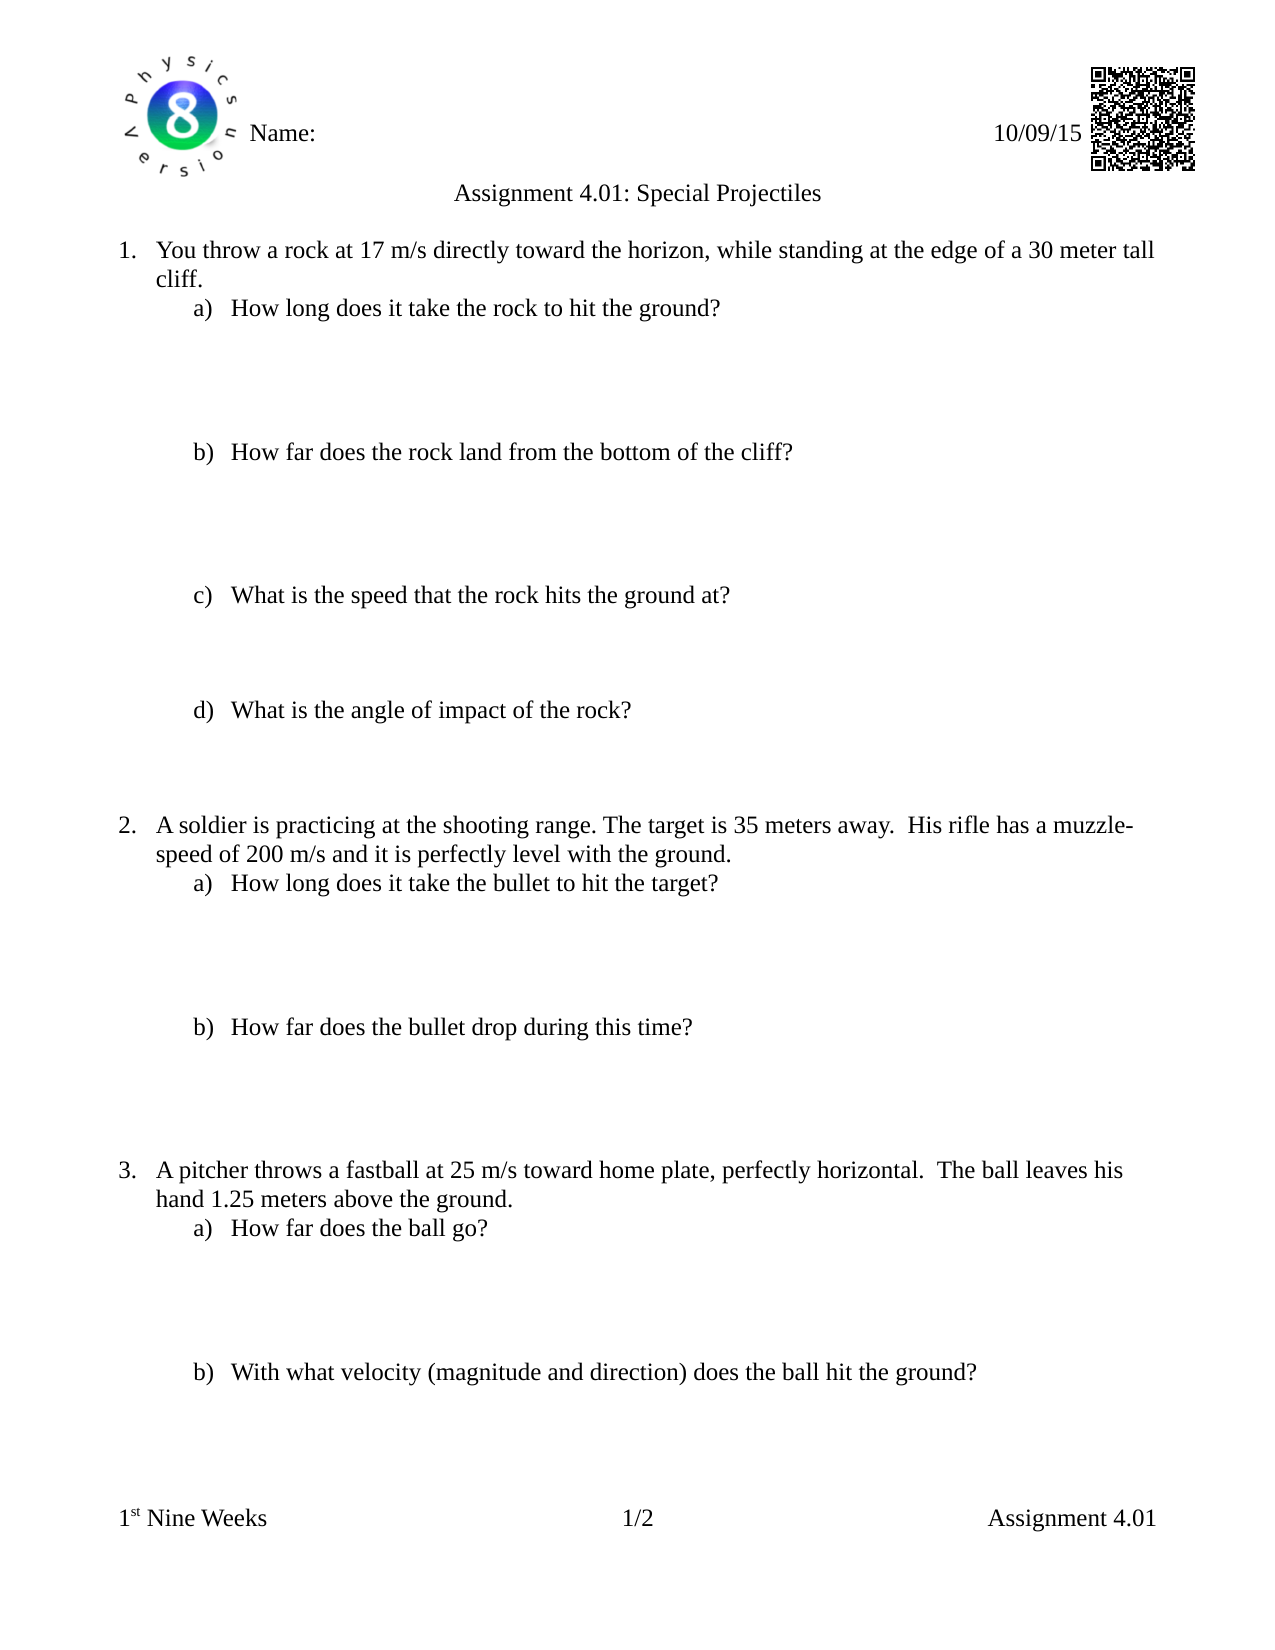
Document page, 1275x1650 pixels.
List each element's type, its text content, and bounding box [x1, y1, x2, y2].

text Assignment 4.01: Special Projectiles [118, 176, 1157, 207]
list A pitcher throws a fastball at 25 m/s toward home plate, perfectly horizontal. The ball leaves his hand 1.25 meters above the ground. [118, 1156, 1157, 1213]
list How far does the rock land from the bottom of the cliff? [193, 437, 1157, 466]
list How far does the ball go? [193, 1213, 1157, 1242]
list You throw a rock at 17 m/s directly toward the horizon, while standing at the edge of a 30 meter tall cliff. [118, 236, 1157, 293]
picture [124, 56, 237, 177]
list A soldier is practicing at the shooting range. The target is 35 meters away. His rifle has a muzzle-speed of 200 m/s and it is perfectly level with the ground. [118, 811, 1157, 868]
list What is the angle of impact of the rock? [193, 696, 1157, 724]
list How far does the bullet drop during this time? [193, 1012, 1157, 1041]
picture [1082, 58, 1203, 179]
list What is the speed that the rock hits the ground at? [193, 581, 1157, 609]
list How long does it take the rock to hit the ground? [193, 293, 1157, 322]
list With what velocity (magnitude and direction) does the ball hit the ground? [193, 1357, 1157, 1386]
list How long does it take the bullet to hit the target? [193, 868, 1157, 897]
